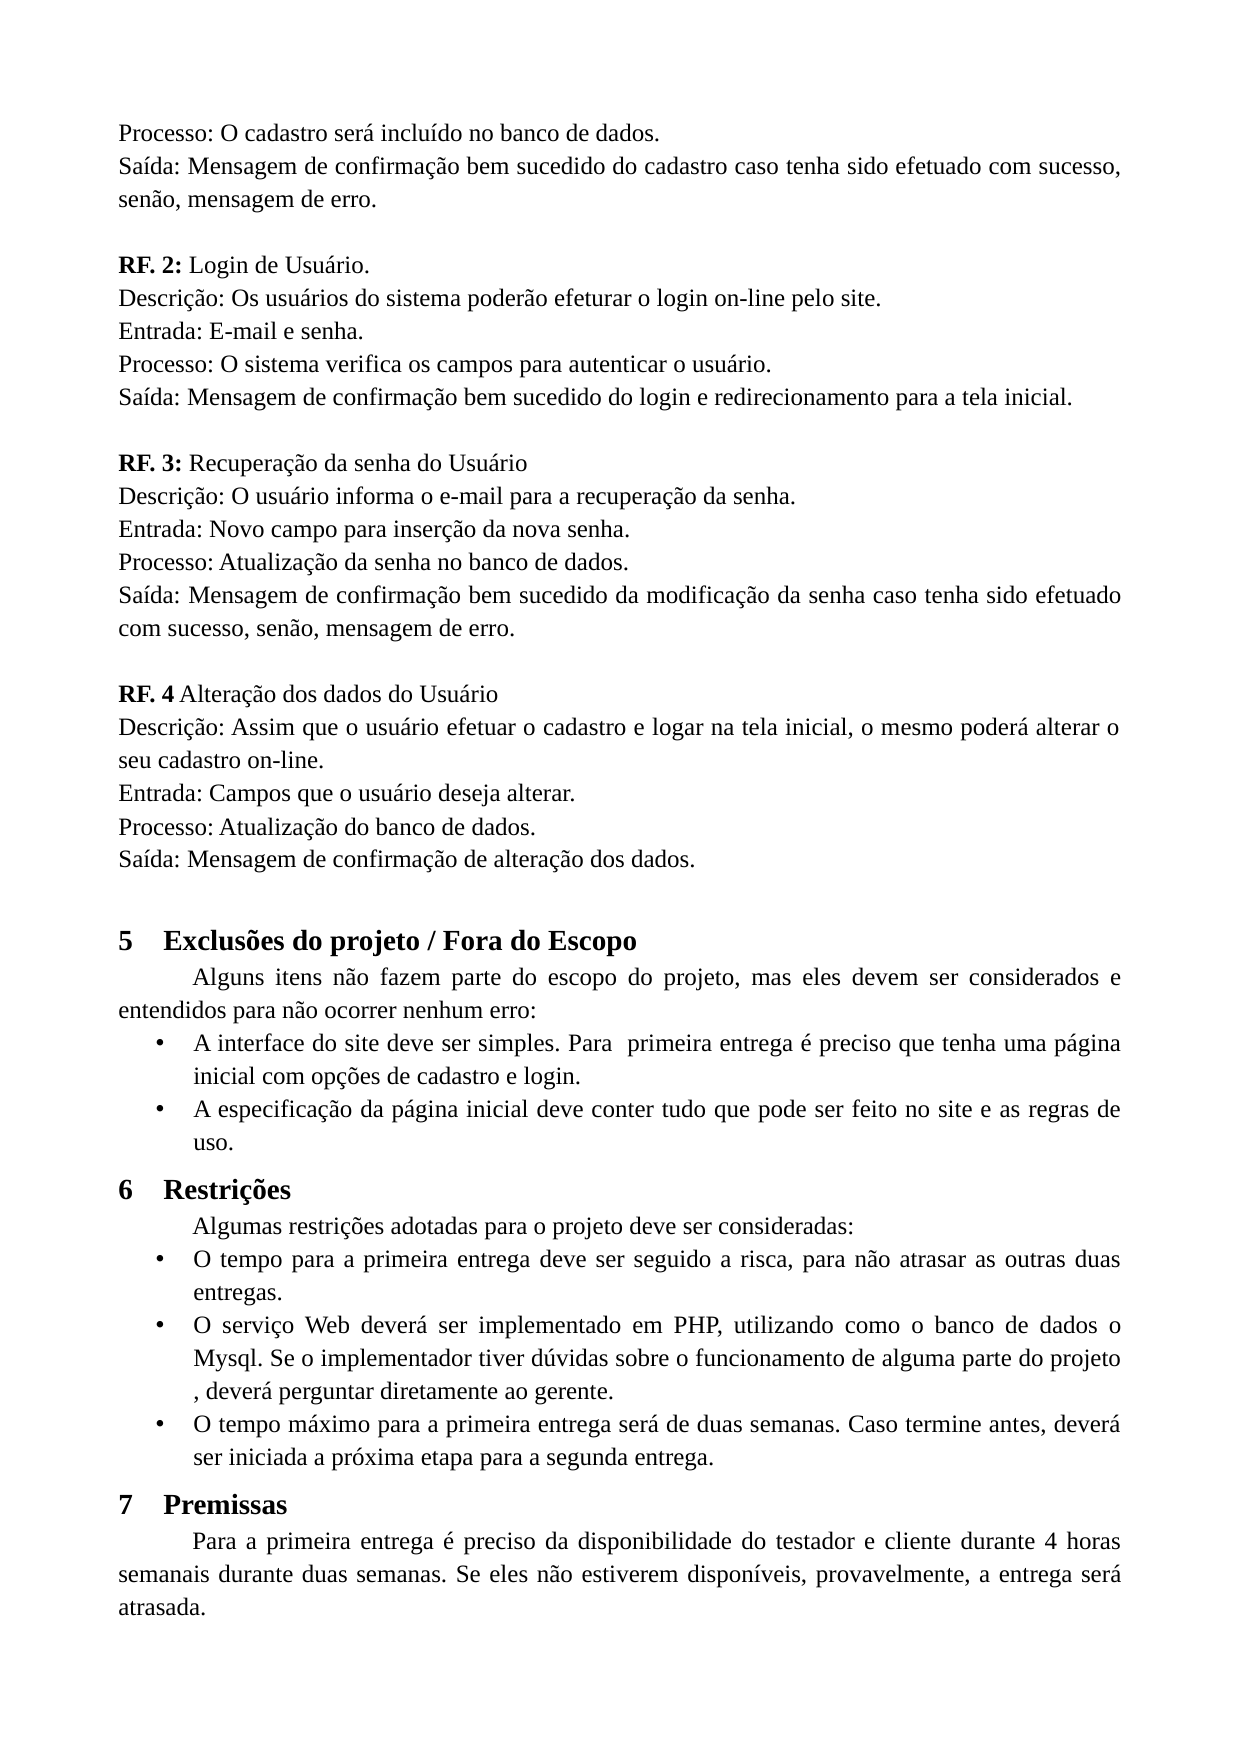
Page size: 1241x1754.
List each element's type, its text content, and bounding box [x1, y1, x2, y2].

text Entrada: E-mail e senha. [118, 316, 1122, 345]
text Alguns itens não fazem parte do escopo do projeto, mas eles devem ser considerados e entendidos para não ocorrer nenhum erro: [118, 962, 1122, 1023]
list O tempo máximo para a primeira entrega será de duas semanas. Caso termine antes, deverá ser iniciada a próxima etapa para a segunda entrega. [156, 1409, 1122, 1471]
text Saída: Mensagem de confirmação bem sucedido da modificação da senha caso tenha sido efetuado com sucesso, senão, mensagem de erro. [118, 580, 1122, 642]
text RF. 3: Recuperação da senha do Usuário [118, 448, 1122, 477]
list A especificação da página inicial deve conter tudo que pode ser feito no site e as regras de uso. [156, 1094, 1122, 1156]
subtitle Premissas [118, 1487, 1122, 1521]
subtitle Restrições [118, 1172, 1122, 1206]
text Entrada: Campos que o usuário deseja alterar. [118, 778, 1122, 807]
list A interface do site deve ser simples. Para primeira entrega é preciso que tenha uma página inicial com opções de cadastro e login. [156, 1028, 1122, 1089]
text Descrição: Os usuários do sistema poderão efeturar o login on-line pelo site. [118, 283, 1122, 312]
text Processo: O cadastro será incluído no banco de dados. [118, 118, 1122, 147]
list O tempo para a primeira entrega deve ser seguido a risca, para não atrasar as outras duas entregas. [156, 1244, 1122, 1306]
text Processo: Atualização do banco de dados. [118, 812, 1122, 840]
text RF. 2: Login de Usuário. [118, 250, 1122, 279]
text Descrição: O usuário informa o e-mail para a recuperação da senha. [118, 481, 1122, 510]
text Processo: Atualização da senha no banco de dados. [118, 547, 1122, 576]
text RF. 4 Alteração dos dados do Usuário [118, 679, 1122, 708]
text Descrição: Assim que o usuário efetuar o cadastro e logar na tela inicial, o mesmo poderá alterar o seu cadastro on-line. [118, 712, 1122, 774]
list O serviço Web deverá ser implementado em PHP, utilizando como o banco de dados o Mysql. Se o implementador tiver dúvidas sobre o funcionamento de alguma parte do projeto , deverá perguntar diretamente ao gerente. [156, 1310, 1122, 1405]
text Saída: Mensagem de confirmação de alteração dos dados. [118, 844, 1122, 873]
text Para a primeira entrega é preciso da disponibilidade do testador e cliente durante 4 horas semanais durante duas semanas. Se eles não estiverem disponíveis, provavelmente, a entrega será atrasada. [118, 1526, 1122, 1621]
text Entrada: Novo campo para inserção da nova senha. [118, 514, 1122, 543]
subtitle Exclusões do projeto / Fora do Escopo [118, 923, 1122, 957]
text Saída: Mensagem de confirmação bem sucedido do cadastro caso tenha sido efetuado com sucesso, senão, mensagem de erro. [118, 151, 1122, 213]
text Algumas restrições adotadas para o projeto deve ser consideradas: [118, 1211, 1122, 1239]
text Saída: Mensagem de confirmação bem sucedido do login e redirecionamento para a tela inicial. [118, 382, 1122, 411]
text Processo: O sistema verifica os campos para autenticar o usuário. [118, 349, 1122, 378]
